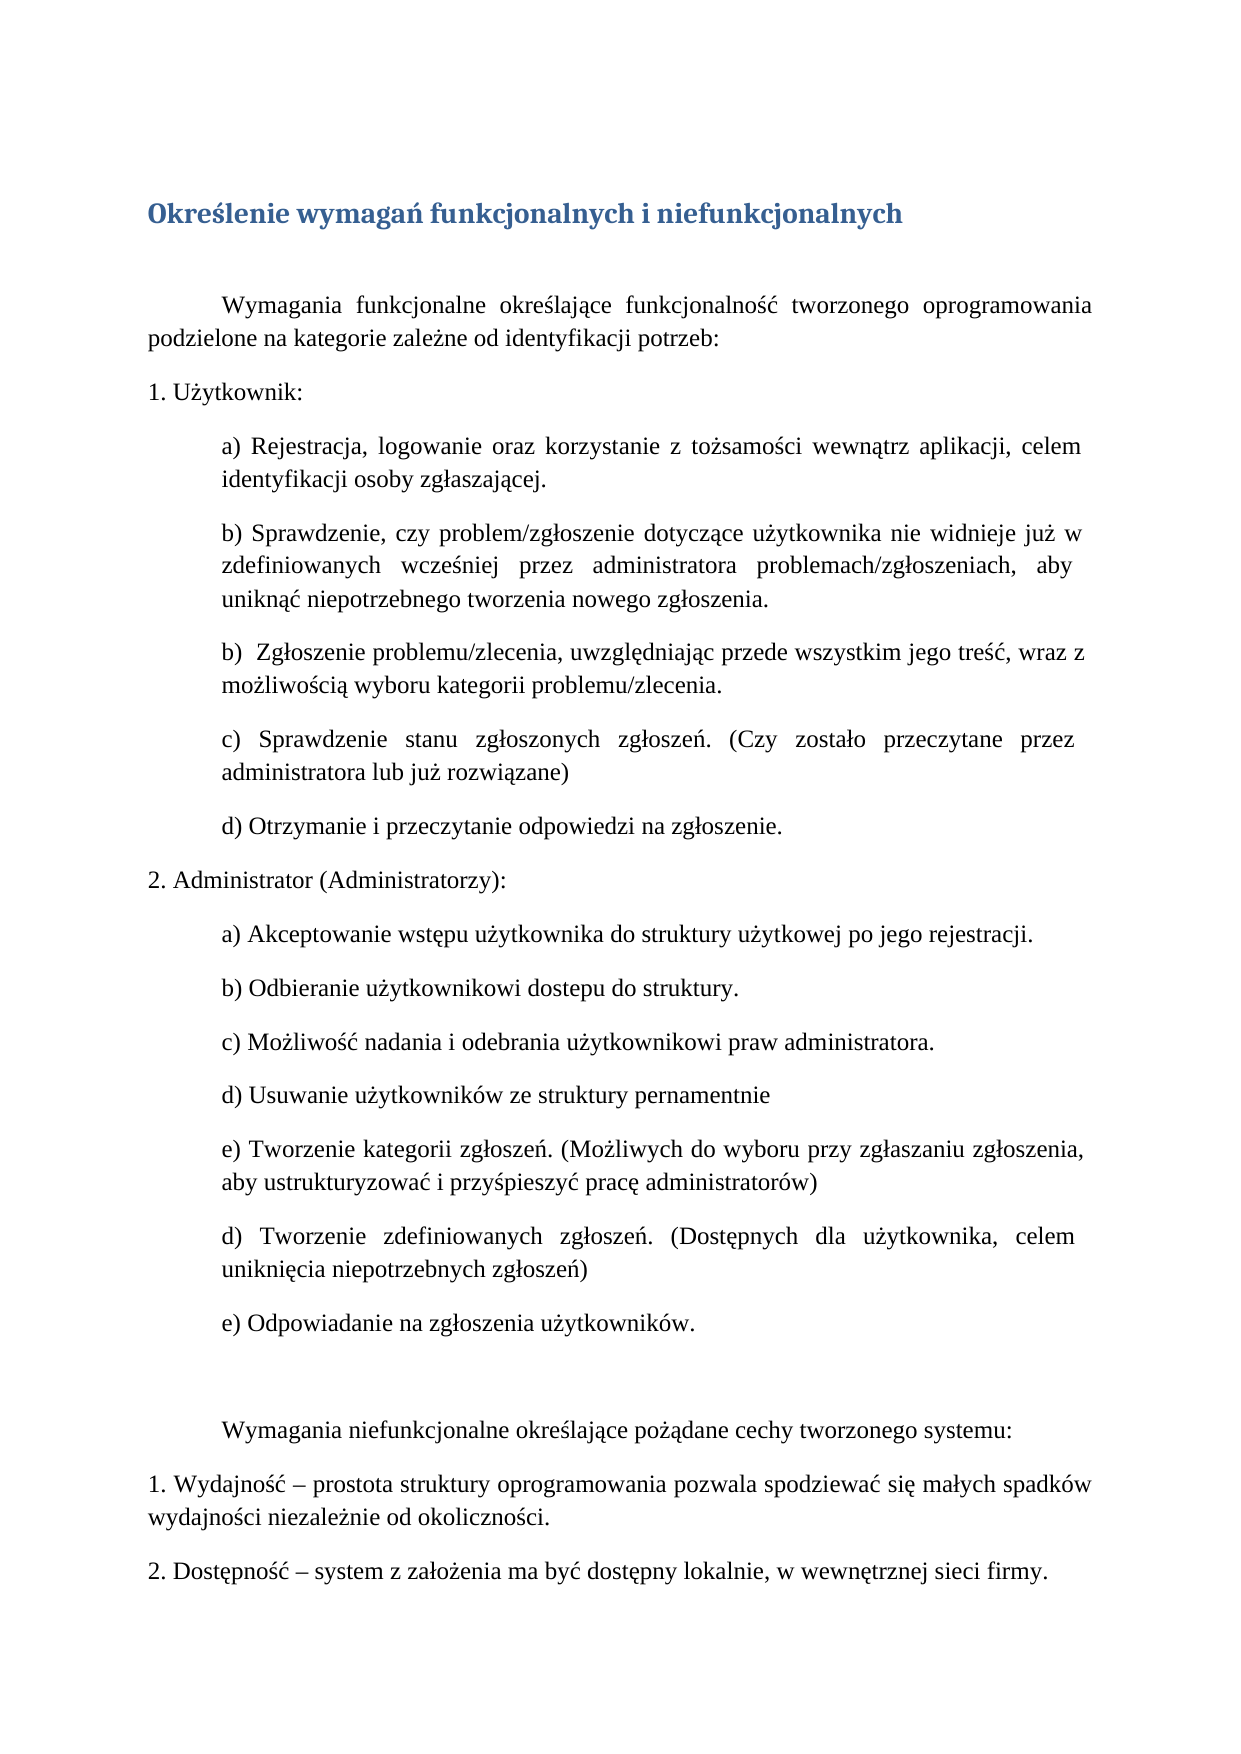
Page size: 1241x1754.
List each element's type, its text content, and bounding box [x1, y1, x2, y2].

text e) Odpowiadanie na zgłoszenia użytkowników. [148, 1308, 1093, 1337]
text 1. Wydajność – prostota struktury oprogramowania pozwala spodziewać się małych spadków wydajności niezależnie od okoliczności. [148, 1469, 1093, 1531]
text c) Sprawdzenie stanu zgłoszonych zgłoszeń. (Czy zostało przeczytane przez administratora lub już rozwiązane) [148, 724, 1093, 786]
text a) Rejestracja, logowanie oraz korzystanie z tożsamości wewnątrz aplikacji, celem identyfikacji osoby zgłaszającej. [148, 431, 1093, 492]
text 1. Użytkownik: [148, 377, 1093, 406]
text b) Sprawdzenie, czy problem/zgłoszenie dotyczące użytkownika nie widnieje już w zdefiniowanych wcześniej przez administratora problemach/zgłoszeniach, aby uniknąć niepotrzebnego tworzenia nowego zgłoszenia. [148, 518, 1093, 612]
text Wymagania niefunkcjonalne określające pożądane cechy tworzonego systemu: [148, 1415, 1093, 1444]
text d) Usuwanie użytkowników ze struktury pernamentnie [148, 1081, 1093, 1109]
text Wymagania funkcjonalne określające funkcjonalność tworzonego oprogramowania podzielone na kategorie zależne od identyfikacji potrzeb: [148, 290, 1093, 352]
text d) Otrzymanie i przeczytanie odpowiedzi na zgłoszenie. [148, 811, 1093, 840]
text b) Zgłoszenie problemu/zlecenia, uwzględniając przede wszystkim jego treść, wraz z możliwością wyboru kategorii problemu/zlecenia. [148, 637, 1093, 699]
text d) Tworzenie zdefiniowanych zgłoszeń. (Dostępnych dla użytkownika, celem uniknięcia niepotrzebnych zgłoszeń) [148, 1221, 1093, 1283]
text c) Możliwość nadania i odebrania użytkownikowi praw administratora. [148, 1027, 1093, 1055]
text e) Tworzenie kategorii zgłoszeń. (Możliwych do wyboru przy zgłaszaniu zgłoszenia, aby ustrukturyzować i przyśpieszyć pracę administratorów) [148, 1134, 1093, 1196]
text 2. Administrator (Administratorzy): [148, 865, 1093, 894]
subtitle Określenie wymagań funkcjonalnych i niefunkcjonalnych [148, 198, 1093, 231]
text b) Odbieranie użytkownikowi dostepu do struktury. [148, 973, 1093, 1002]
text 2. Dostępność – system z założenia ma być dostępny lokalnie, w wewnętrznej sieci firmy. [148, 1556, 1093, 1584]
text a) Akceptowanie wstępu użytkownika do struktury użytkowej po jego rejestracji. [148, 919, 1093, 948]
